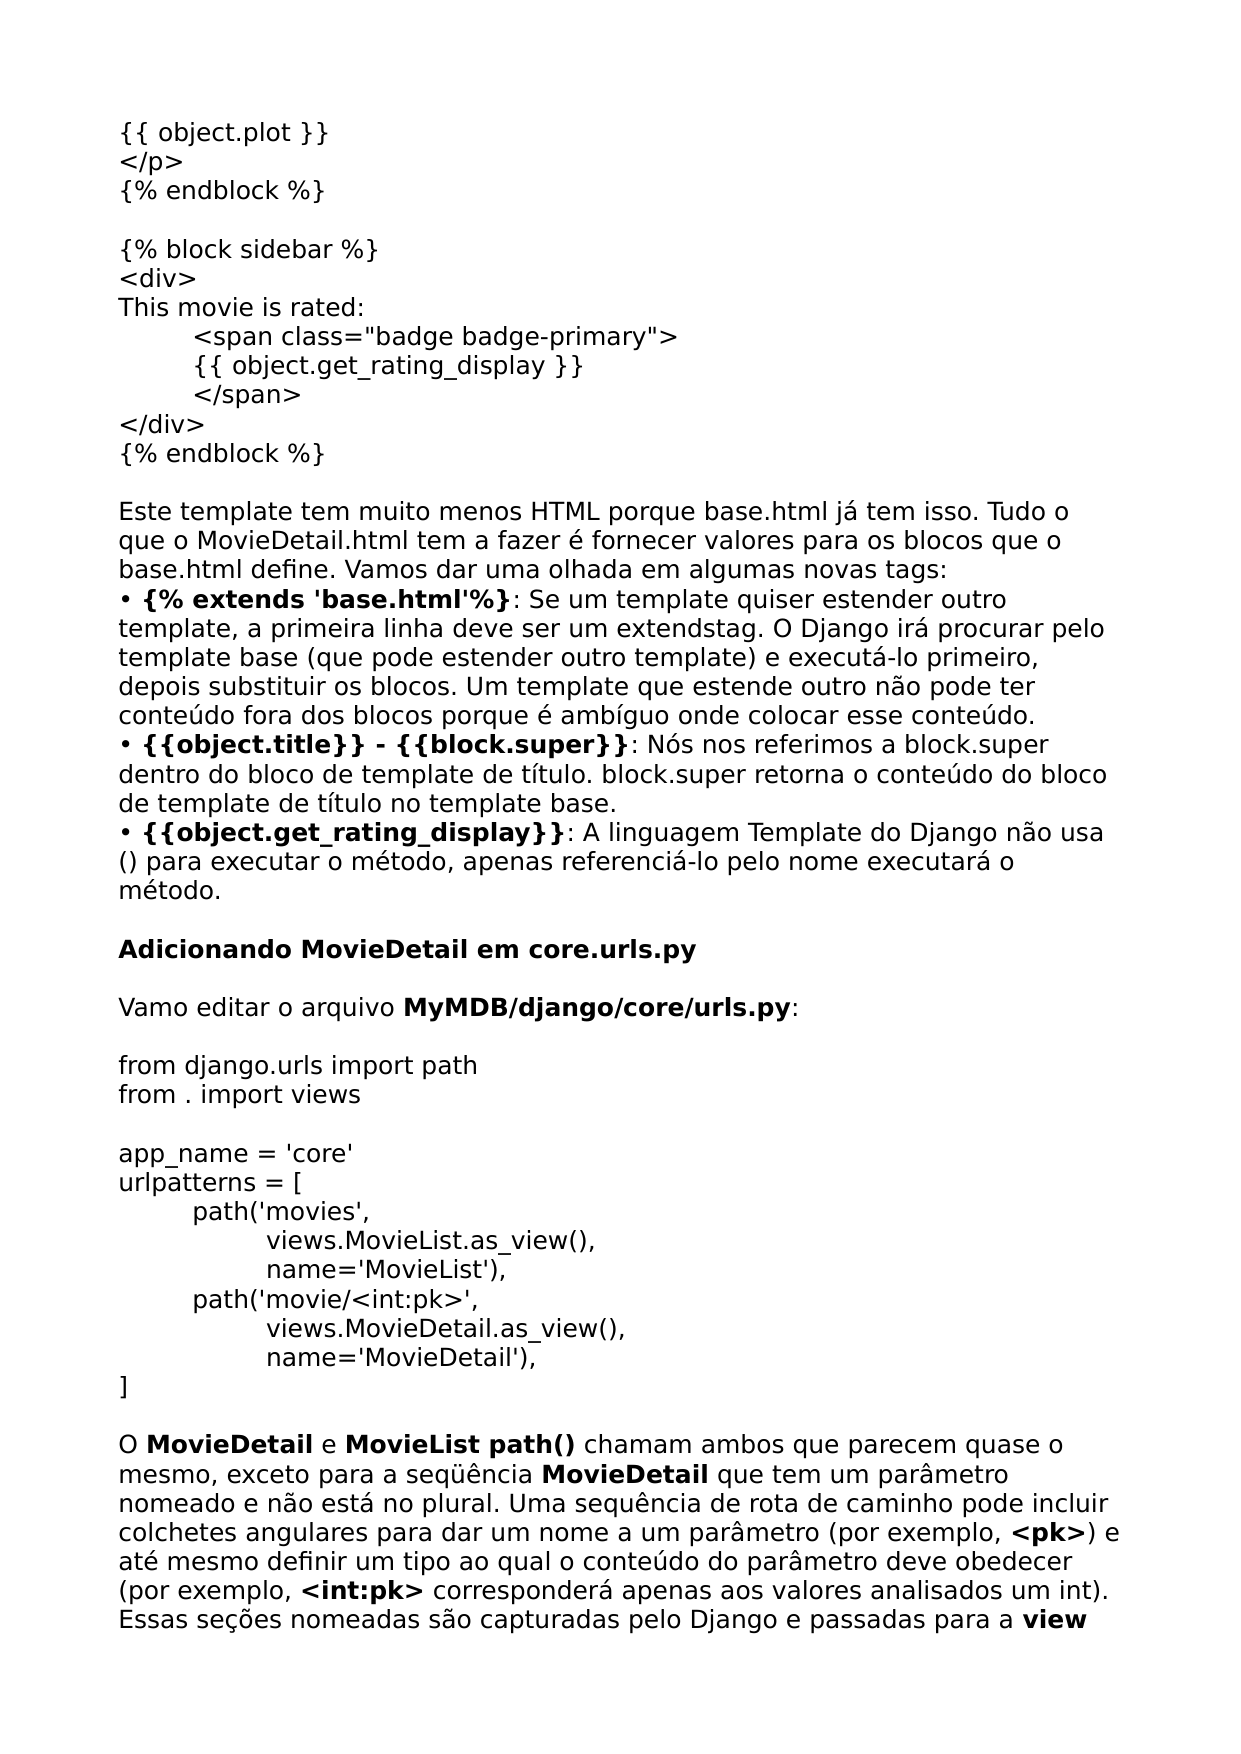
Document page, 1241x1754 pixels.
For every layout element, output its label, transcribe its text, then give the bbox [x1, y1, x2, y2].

text <div> [118, 264, 1122, 293]
text views.MovieList.as_view(), [118, 1226, 1122, 1256]
text from django.urls import path [118, 1051, 1122, 1081]
text <span class="badge badge-primary"> [118, 322, 1122, 351]
text • {% extends 'base.html'%}: Se um template quiser estender outro template, a primeira linha deve ser um extendstag. O Django irá procurar pelo template base (que pode estender outro template) e executá-lo primeiro, depois substituir os blocos. Um template que estende outro não pode ter conteúdo fora dos blocos porque é ambíguo onde colocar esse conteúdo. [118, 585, 1122, 731]
text • {{object.title}} - {{block.super}}: Nós nos referimos a block.super dentro do bloco de template de título. block.super retorna o conteúdo do bloco de template de título no template base. [118, 731, 1122, 818]
text Vamo editar o arquivo MyMDB/django/core/urls.py: [118, 993, 1122, 1022]
text app_name = 'core' [118, 1139, 1122, 1168]
text views.MovieDetail.as_view(), [118, 1314, 1122, 1343]
text name='MovieList'), [118, 1256, 1122, 1285]
text path('movies', [118, 1197, 1122, 1226]
text {% endblock %} [118, 176, 1122, 206]
text </p> [118, 147, 1122, 176]
text • {{object.get_rating_display}}: A linguagem Template do Django não usa () para executar o método, apenas referenciá-lo pelo nome executará o método. [118, 818, 1122, 906]
text </span> [118, 381, 1122, 410]
text from . import views [118, 1081, 1122, 1110]
text O MovieDetail e MovieList path() chamam ambos que parecem quase o mesmo, exceto para a seqüência MovieDetail que tem um parâmetro nomeado e não está no plural. Uma sequência de rota de caminho pode incluir colchetes angulares para dar um nome a um parâmetro (por exemplo, <pk>) e até mesmo definir um tipo ao qual o conteúdo do parâmetro deve obedecer (por exemplo, <int:pk> corresponderá apenas aos valores analisados um int). Essas seções nomeadas são capturadas pelo Django e passadas para a view [118, 1431, 1122, 1635]
text ] [118, 1372, 1122, 1401]
text {{ object.get_rating_display }} [118, 351, 1122, 381]
text name='MovieDetail'), [118, 1343, 1122, 1372]
text This movie is rated: [118, 293, 1122, 322]
text urlpatterns = [ [118, 1168, 1122, 1197]
text </div> [118, 410, 1122, 439]
text {% endblock %} [118, 439, 1122, 468]
text {% block sidebar %} [118, 235, 1122, 264]
text Adicionando MovieDetail em core.urls.py [118, 935, 1122, 964]
text {{ object.plot }} [118, 118, 1122, 147]
text Este template tem muito menos HTML porque base.html já tem isso. Tudo o que o MovieDetail.html tem a fazer é fornecer valores para os blocos que o base.html define. Vamos dar uma olhada em algumas novas tags: [118, 497, 1122, 585]
text path('movie/<int:pk>', [118, 1285, 1122, 1314]
